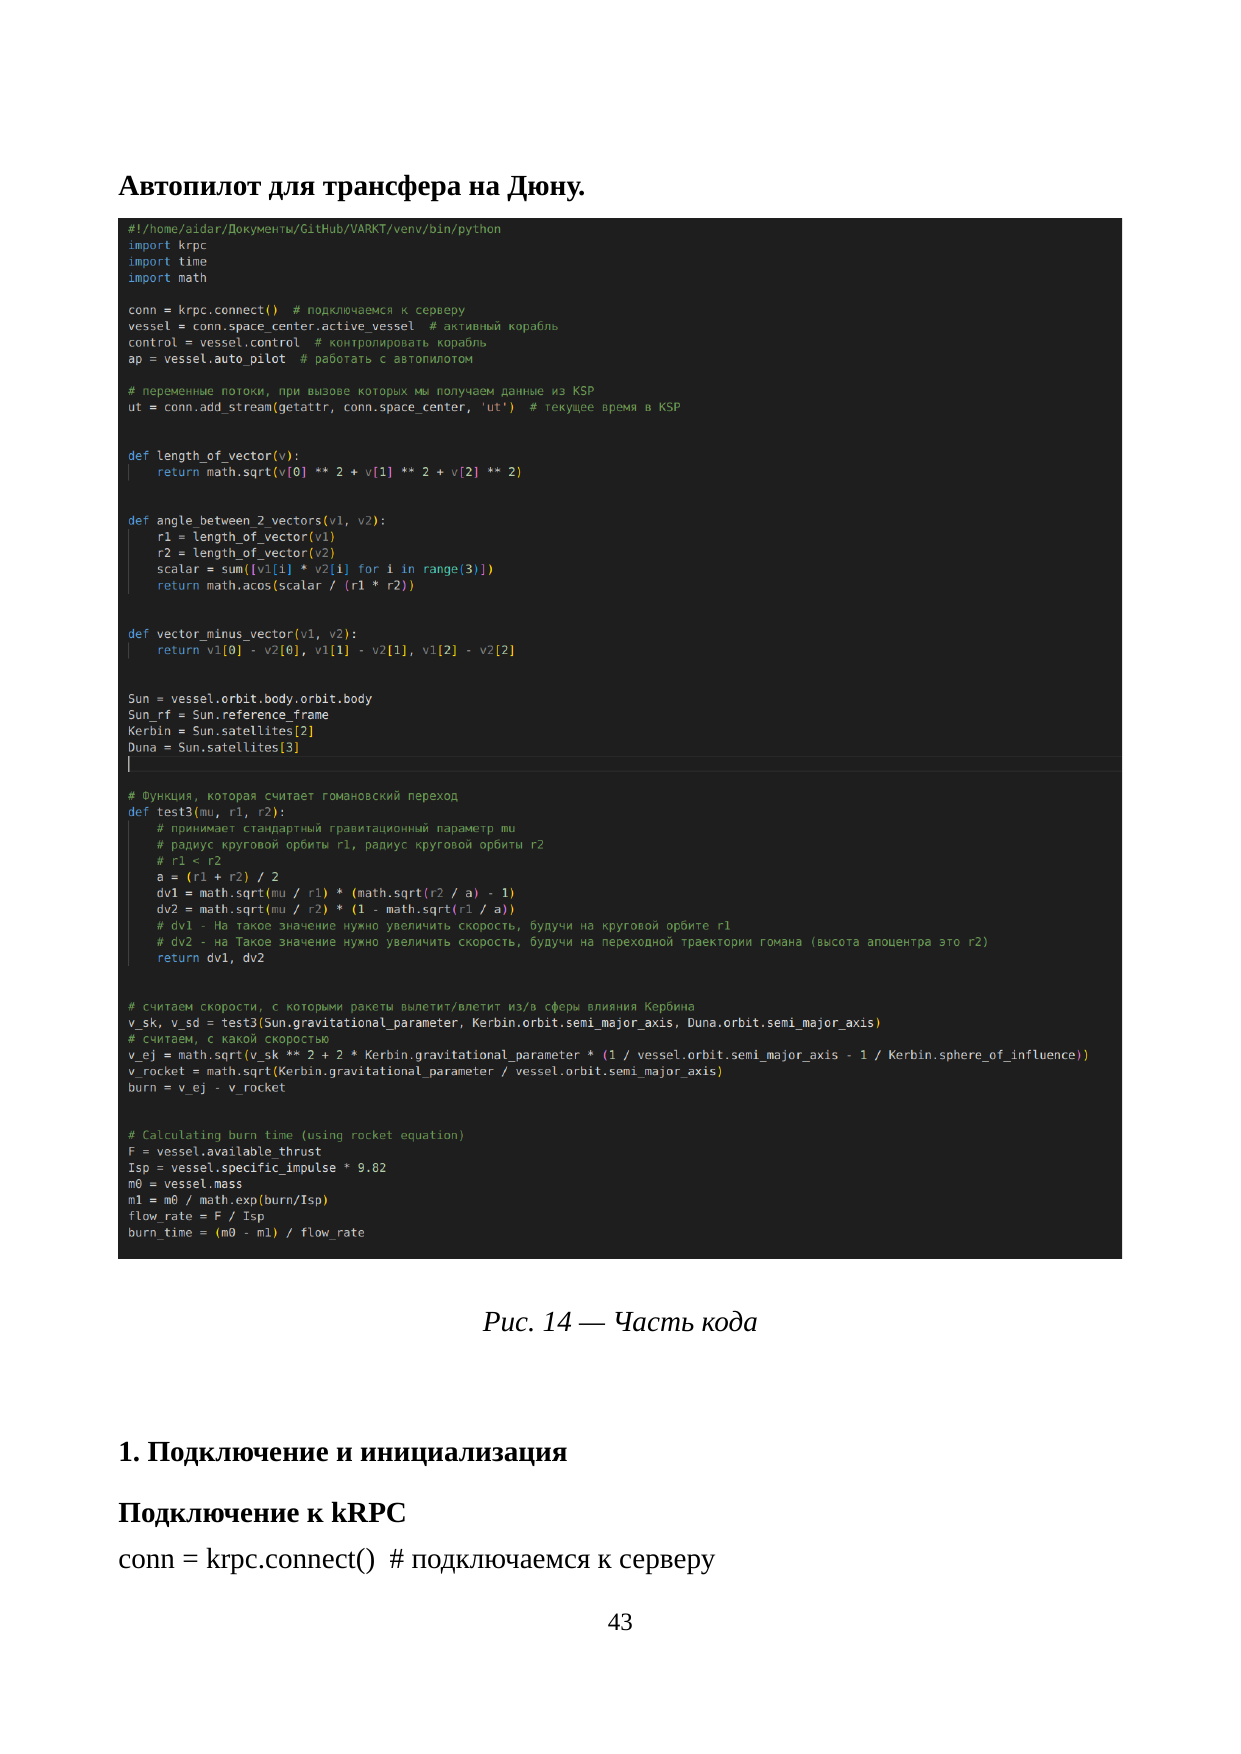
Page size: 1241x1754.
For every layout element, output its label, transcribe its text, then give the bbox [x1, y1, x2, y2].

subtitle Рис. 14 — Часть кода [118, 1259, 1122, 1338]
text conn = krpc.connect() # подключаемся к серверу [118, 1541, 1122, 1574]
subtitle 1. Подключение и инициализация [118, 1434, 1122, 1468]
subtitle Подключение к kRPC [118, 1495, 1122, 1528]
text Автопилот для трансфера на Дюну. [118, 168, 1122, 202]
picture [118, 218, 1123, 1259]
